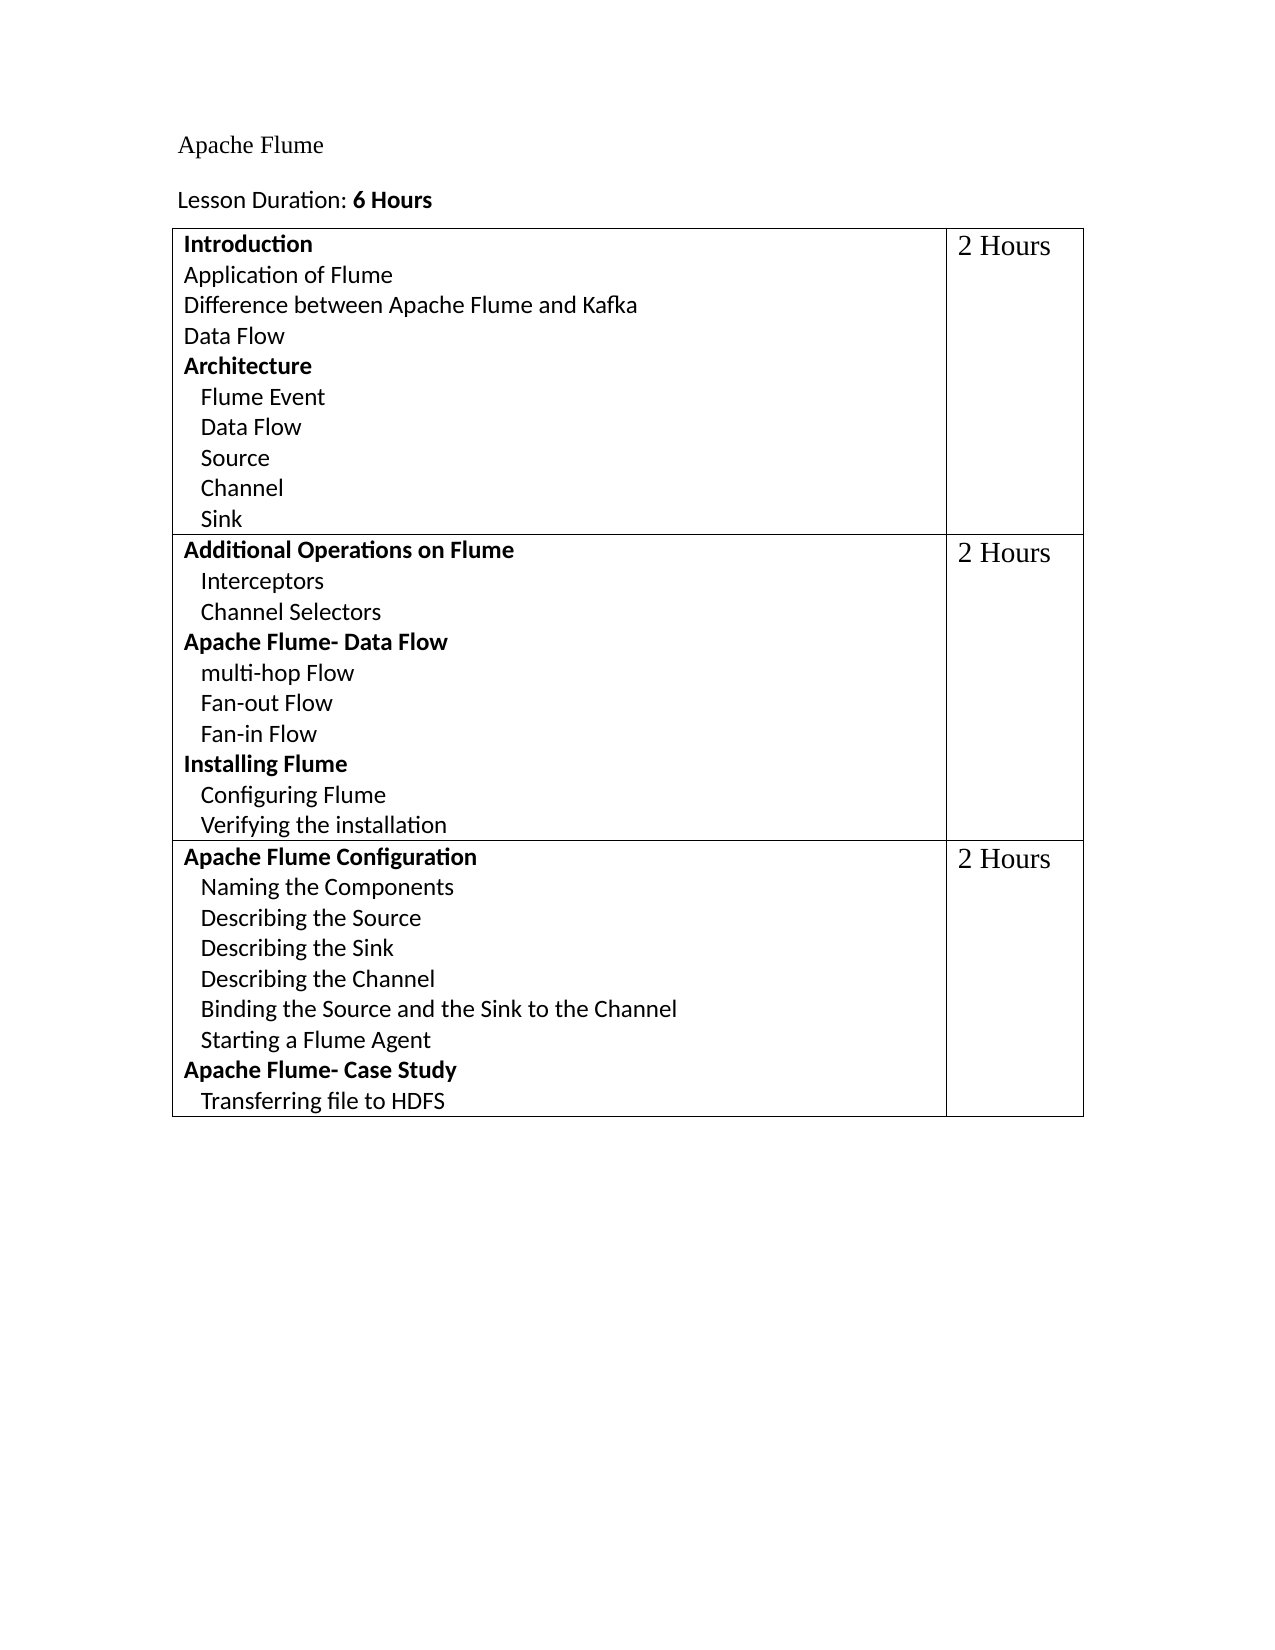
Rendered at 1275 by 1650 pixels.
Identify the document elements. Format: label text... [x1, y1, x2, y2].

table_cell Apache Flume Configuration Naming the Components Describing the Source Describing the Sink Describing the Channel Binding the Source and the Sink to the Channel Starting a Flume Agent Apache Flume- Case Study Transferring file to HDFS [173, 841, 946, 1116]
table_cell 2 Hours [947, 535, 1083, 840]
text Lesson Duration: 6 Hours [177, 184, 1157, 215]
table_header 2 Hours [947, 229, 1083, 534]
table_cell 2 Hours [947, 841, 1083, 1116]
text Apache Flume [177, 131, 1157, 159]
table_cell Additional Operations on Flume Interceptors Channel Selectors Apache Flume- Data Flow multi-hop Flow Fan-out Flow Fan-in Flow Installing Flume Configuring Flume Verifying the installation [173, 535, 946, 840]
table_header Introduction Application of Flume Difference between Apache Flume and Kafka Data Flow Architecture Flume Event Data Flow Source Channel Sink [173, 229, 946, 534]
